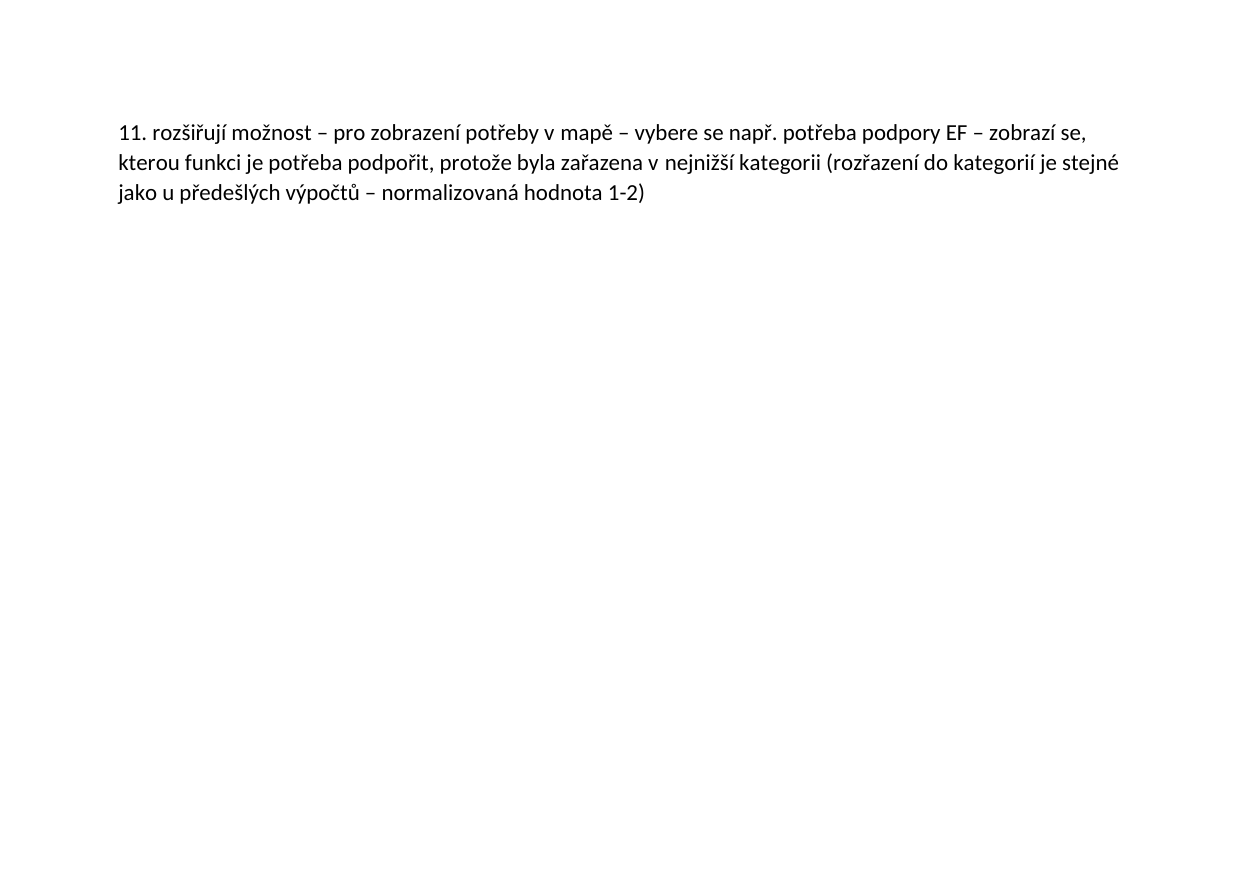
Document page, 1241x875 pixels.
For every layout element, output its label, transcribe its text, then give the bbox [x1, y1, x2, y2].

text 11. rozšiřují možnost – pro zobrazení potřeby v mapě – vybere se např. potřeba podpory EF – zobrazí se, kterou funkci je potřeba podpořit, protože byla zařazena v nejnižší kategorii (rozřazení do kategorií je stejné jako u předešlých výpočtů – normalizovaná hodnota 1-2) [118, 118, 1122, 207]
